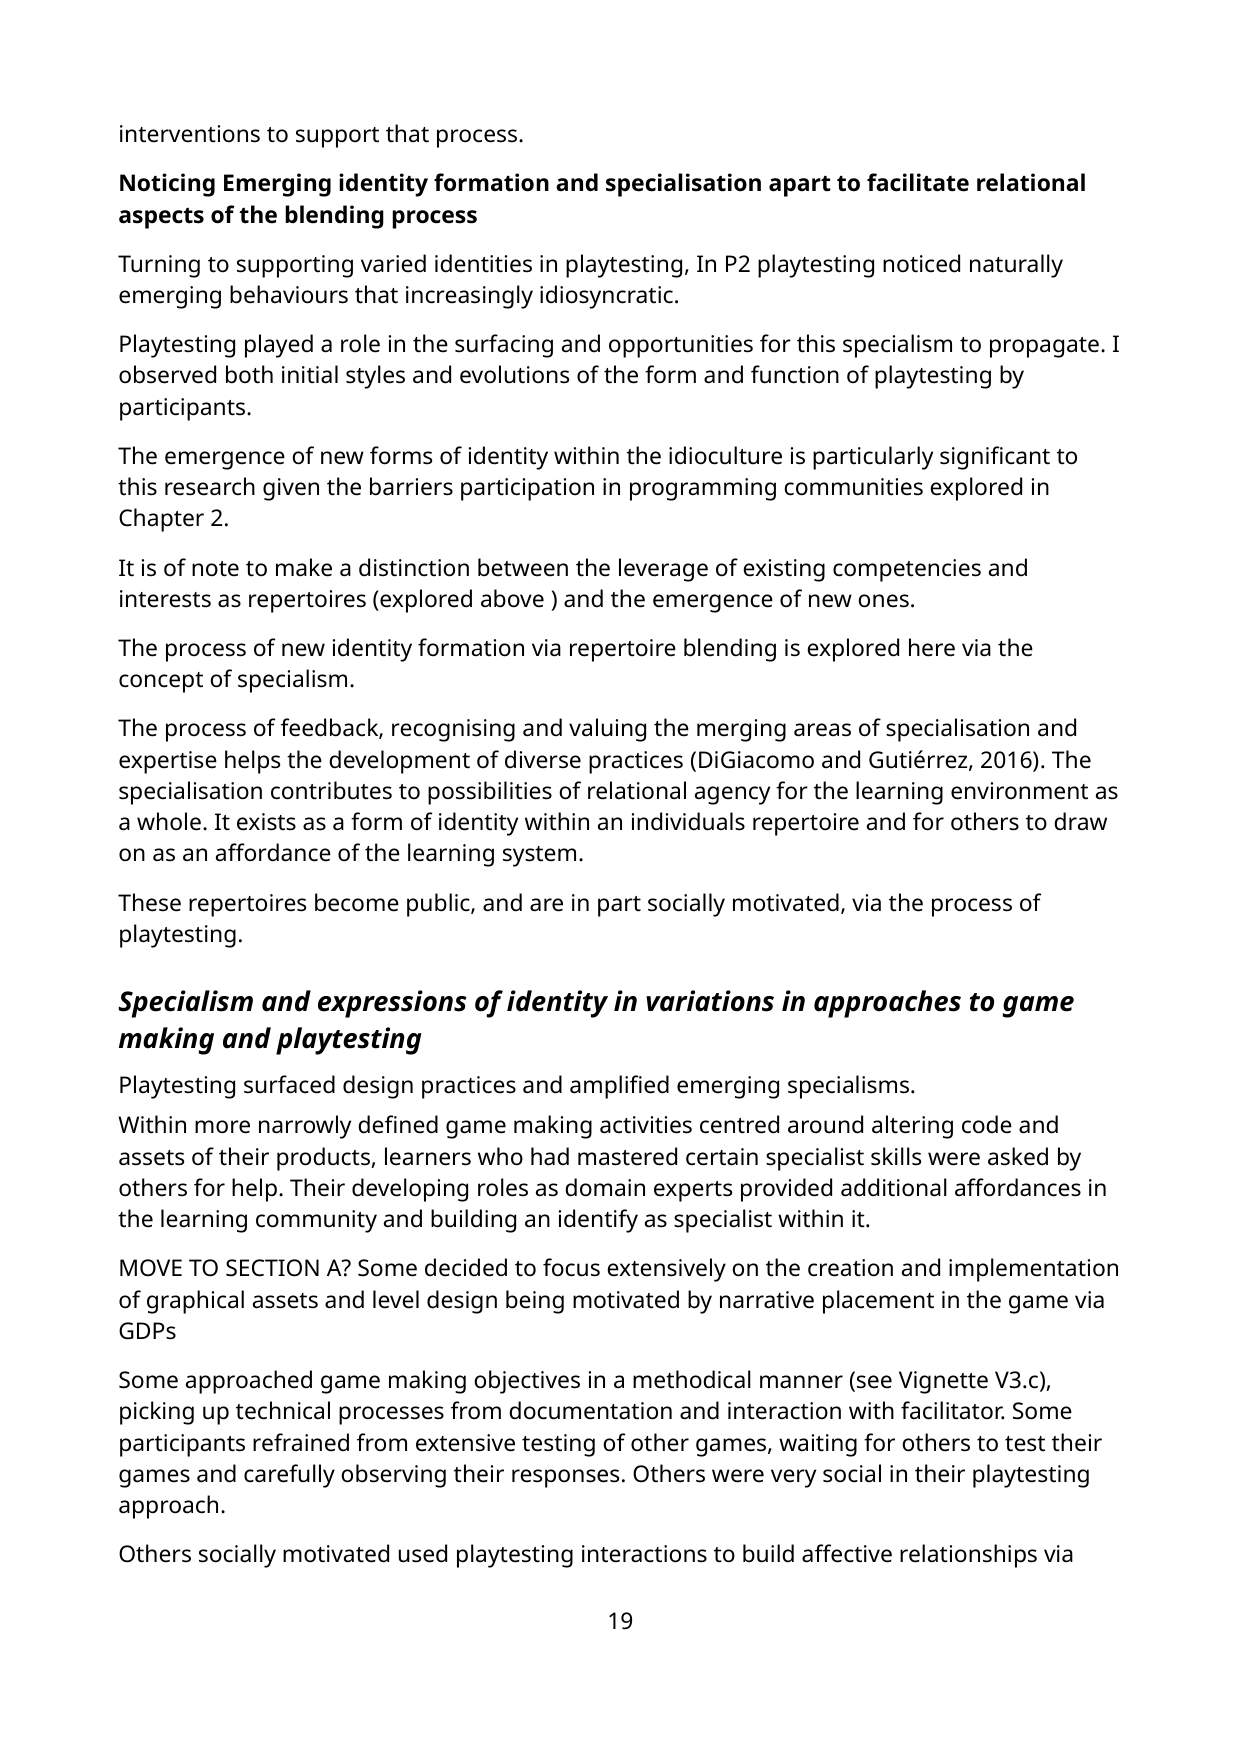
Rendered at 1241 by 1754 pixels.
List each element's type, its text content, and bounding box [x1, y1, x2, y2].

text The process of feedback, recognising and valuing the merging areas of specialisation and expertise helps the development of diverse practices (DiGiacomo and Gutiérrez, 2016). The specialisation contributes to possibilities of relational agency for the learning environment as a whole. It exists as a form of identity within an individuals repertoire and for others to draw on as an affordance of the learning system. [118, 712, 1122, 868]
text The process of new identity formation via repertoire blending is explored here via the concept of specialism. [118, 632, 1122, 694]
text Playtesting played a role in the surfacing and opportunities for this specialism to propagate. I observed both initial styles and evolutions of the form and function of playtesting by participants. [118, 328, 1122, 422]
text Some approached game making objectives in a methodical manner (see Vignette V3.c), picking up technical processes from documentation and interaction with facilitator. Some participants refrained from extensive testing of other games, waiting for others to test their games and carefully observing their responses. Others were very social in their playtesting approach. [118, 1364, 1122, 1520]
text Playtesting surfaced design practices and amplified emerging specialisms. [118, 1069, 1122, 1100]
text It is of note to make a distinction between the leverage of existing competencies and interests as repertoires (explored above ) and the emergence of new ones. [118, 551, 1122, 614]
text These repertoires become public, and are in part socially motivated, via the process of playtesting. [118, 886, 1122, 949]
text Within more narrowly defined game making activities centred around altering code and assets of their products, learners who had mastered certain specialist skills were asked by others for help. Their developing roles as domain experts provided additional affordances in the learning community and building an identify as specialist within it. [118, 1109, 1122, 1234]
text MOVE TO SECTION A? Some decided to focus extensively on the creation and implementation of graphical assets and level design being motivated by narrative placement in the game via GDPs [118, 1252, 1122, 1346]
text Others socially motivated used playtesting interactions to build affective relationships via [118, 1538, 1122, 1569]
subtitle Specialism and expressions of identity in variations in approaches to game making and playtesting [118, 983, 1122, 1057]
text interventions to support that process. [118, 118, 1122, 149]
text The emergence of new forms of identity within the idioculture is particularly significant to this research given the barriers participation in programming communities explored in Chapter 2. [118, 440, 1122, 533]
text Noticing Emerging identity formation and specialisation apart to facilitate relational aspects of the blending process [118, 167, 1122, 230]
text Turning to supporting varied identities in playtesting, In P2 playtesting noticed naturally emerging behaviours that increasingly idiosyncratic. [118, 248, 1122, 310]
